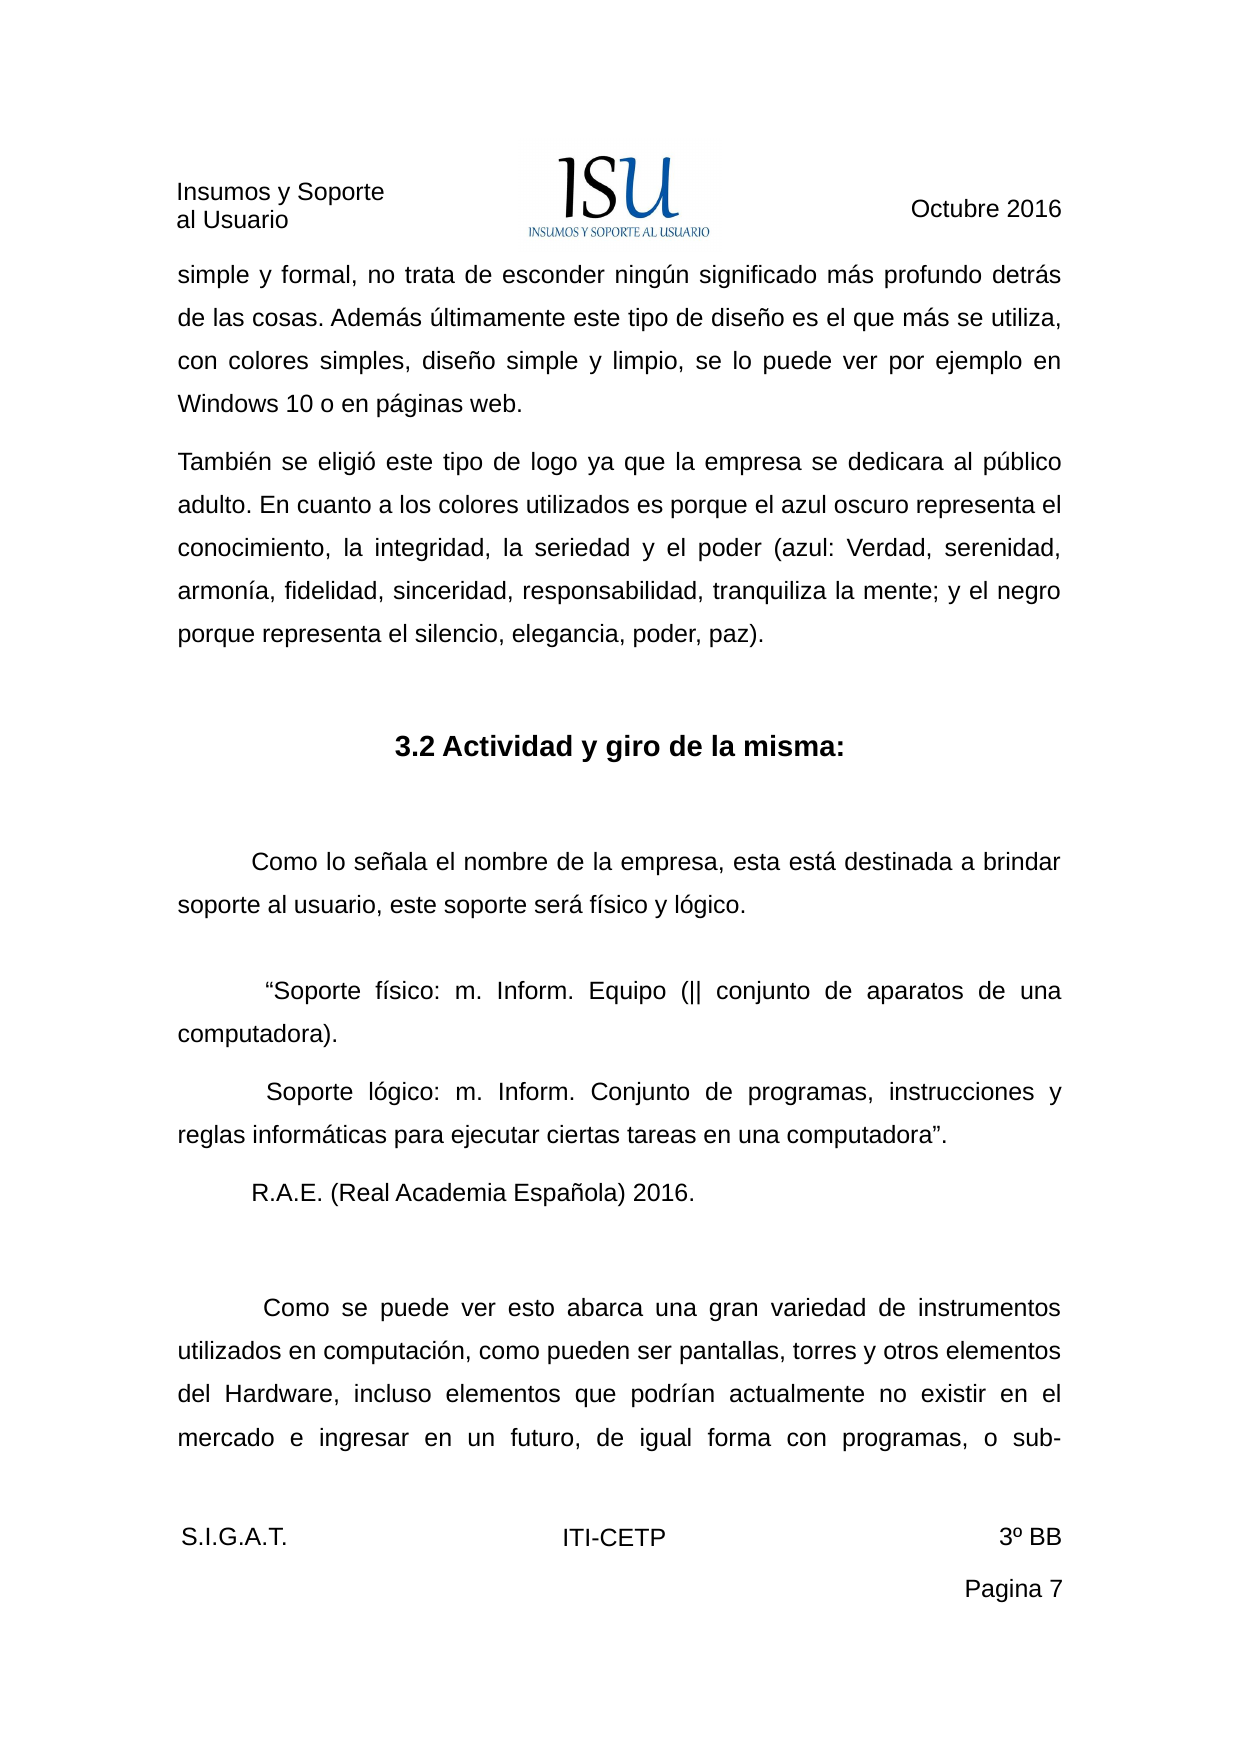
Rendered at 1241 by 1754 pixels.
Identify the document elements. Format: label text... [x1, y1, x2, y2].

text Soporte lógico: m. Inform. Conjunto de programas, instrucciones y reglas informáticas para ejecutar ciertas tareas en una computadora”. [177, 1077, 1063, 1149]
text También se eligió este tipo de logo ya que la empresa se dedicara al público adulto. En cuanto a los colores utilizados es porque el azul oscuro representa el conocimiento, la integridad, la seriedad y el poder (azul: Verdad, serenidad, armonía, fidelidad, sinceridad, responsabilidad, tranquiliza la mente; y el negro porque representa el silencio, elegancia, poder, paz). [177, 447, 1063, 648]
text 3.2 Actividad y giro de la misma: [177, 729, 1063, 763]
text “Soporte físico: m. Inform. Equipo (|| conjunto de aparatos de una computadora). [177, 976, 1063, 1048]
text Como lo señala el nombre de la empresa, esta está destinada a brindar soporte al usuario, este soporte será físico y lógico. [177, 847, 1063, 919]
text Como se puede ver esto abarca una gran variedad de instrumentos utilizados en computación, como pueden ser pantallas, torres y otros elementos del Hardware, incluso elementos que podrían actualmente no existir en el mercado e ingresar en un futuro, de igual forma con programas, o sub- [177, 1293, 1063, 1451]
text simple y formal, no trata de esconder ningún significado más profundo detrás de las cosas. Además últimamente este tipo de diseño es el que más se utiliza, con colores simples, diseño simple y limpio, se lo puede ver por ejemplo en Windows 10 o en páginas web. [177, 260, 1063, 418]
text R.A.E. (Real Academia Española) 2016. [177, 1178, 1063, 1207]
picture [517, 138, 723, 252]
